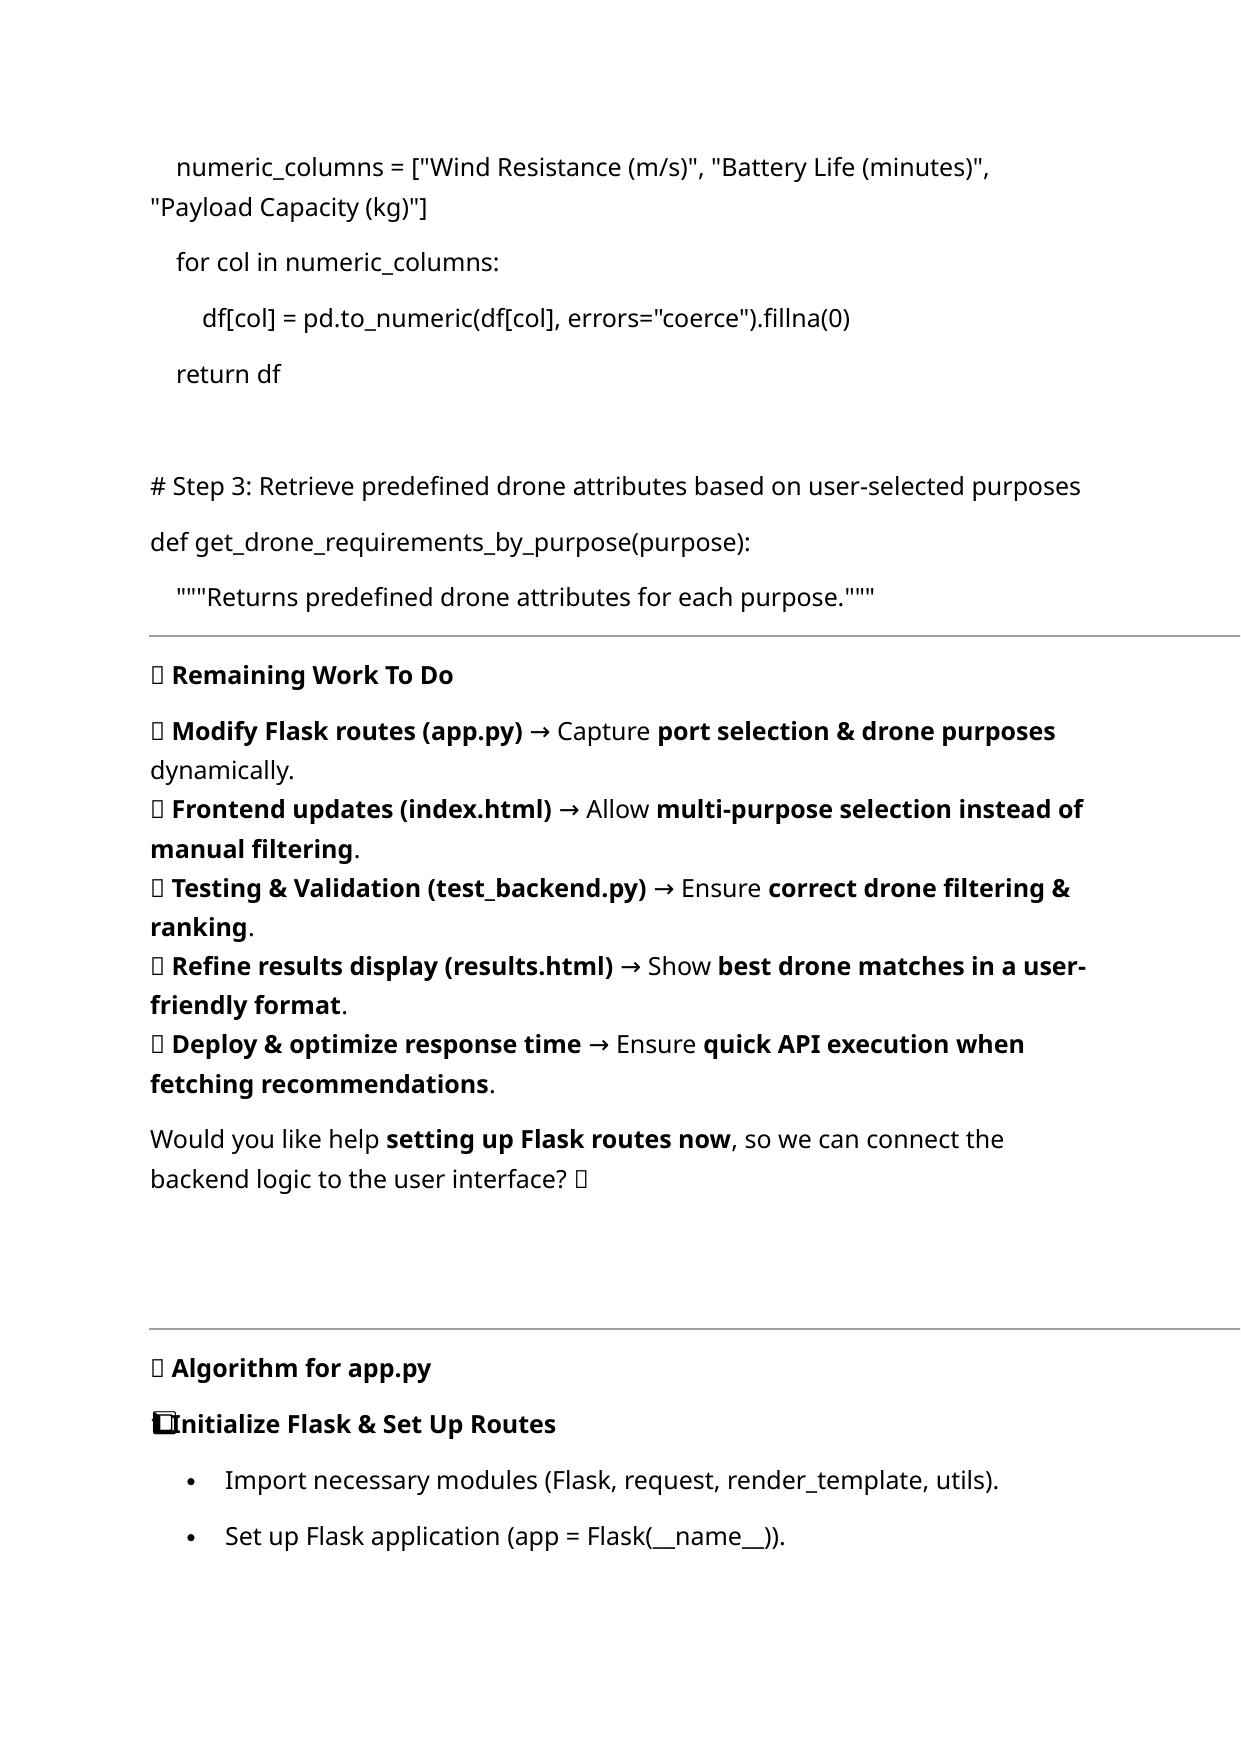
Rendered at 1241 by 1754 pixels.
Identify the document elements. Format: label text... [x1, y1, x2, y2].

text df[col] = pd.to_numeric(df[col], errors="coerce").fillna(0) [150, 301, 1090, 335]
list Set up Flask application (app = Flask(__name__)). [187, 1518, 1090, 1552]
text def get_drone_requirements_by_purpose(purpose): [150, 524, 1090, 558]
text 📌 Remaining Work To Do [150, 658, 1090, 692]
text Would you like help setting up Flask routes now, so we can connect the backend logic to the user interface? 🚀 [150, 1122, 1090, 1195]
text numeric_columns = ["Wind Resistance (m/s)", "Battery Life (minutes)", "Payload Capacity (kg)"] [150, 150, 1090, 223]
text for col in numeric_columns: [150, 245, 1090, 279]
text ✅ Modify Flask routes (app.py) → Capture port selection & drone purposes dynamically. ✅ Frontend updates (index.html) → Allow multi-purpose selection instead of manual filtering. ✅ Testing & Validation (test_backend.py) → Ensure correct drone filtering & ranking. ✅ Refine results display (results.html) → Show best drone matches in a user-friendly format. ✅ Deploy & optimize response time → Ensure quick API execution when fetching recommendations. [150, 714, 1090, 1100]
text return df [150, 357, 1090, 391]
text """Returns predefined drone attributes for each purpose.""" [150, 580, 1090, 614]
text 1️⃣ Initialize Flask & Set Up Routes [150, 1407, 1090, 1441]
text # Step 3: Retrieve predefined drone attributes based on user-selected purposes [150, 468, 1090, 502]
list Import necessary modules (Flask, request, render_template, utils). [187, 1462, 1090, 1497]
text 📌 Algorithm for app.py [150, 1351, 1090, 1385]
